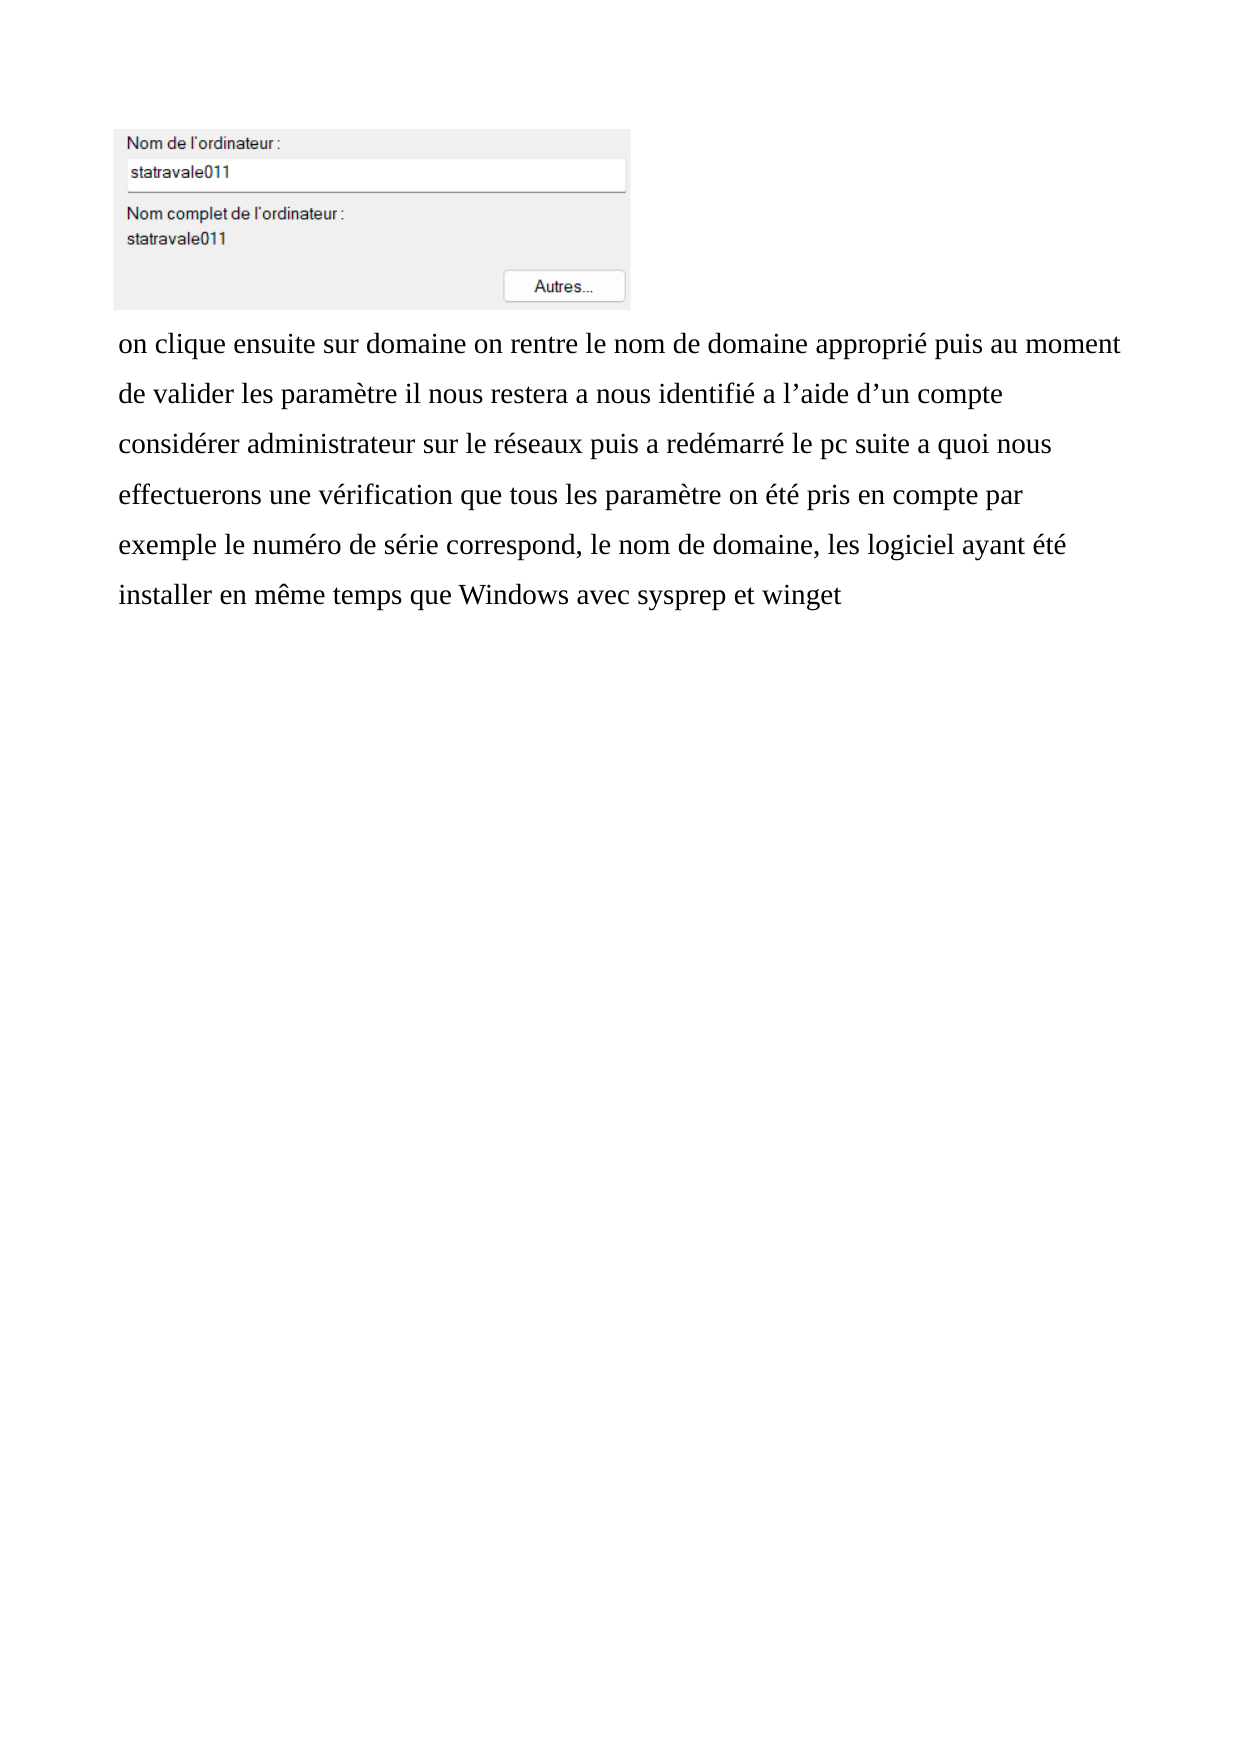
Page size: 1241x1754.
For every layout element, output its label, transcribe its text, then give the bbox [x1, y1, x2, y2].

picture [113, 129, 631, 310]
text on clique ensuite sur domaine on rentre le nom de domaine approprié puis au moment de valider les paramètre il nous restera a nous identifié a l’aide d’un compte considérer administrateur sur le réseaux puis a redémarré le pc suite a quoi nous effectuerons une vérification que tous les paramètre on été pris en compte par exemple le numéro de série correspond, le nom de domaine, les logiciel ayant été installer en même temps que Windows avec sysprep et winget [118, 118, 1122, 611]
